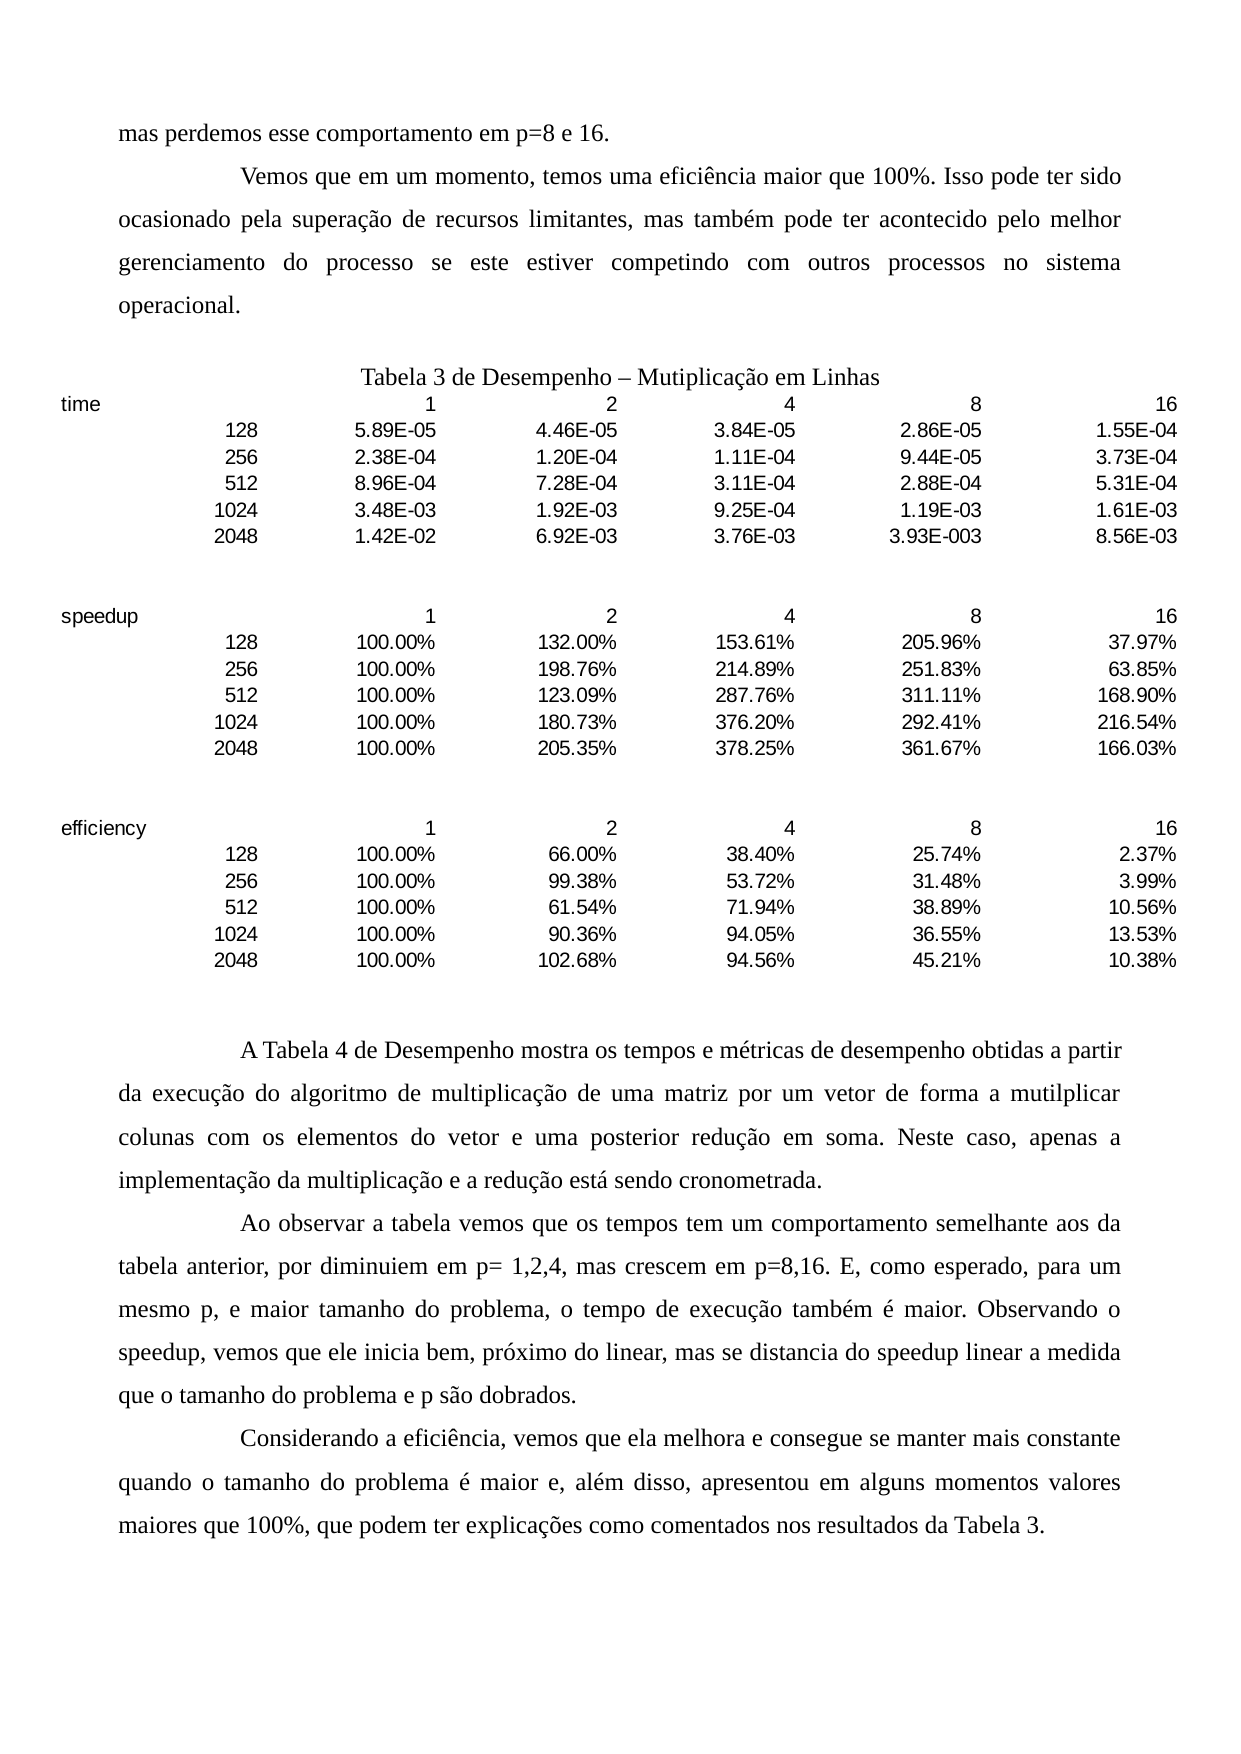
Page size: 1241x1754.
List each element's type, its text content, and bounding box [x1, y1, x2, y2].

text mas perdemos esse comportamento em p=8 e 16. [118, 118, 1122, 147]
text Ao observar a tabela vemos que os tempos tem um comportamento semelhante aos da tabela anterior, por diminuiem em p= 1,2,4, mas crescem em p=8,16. E, como esperado, para um mesmo p, e maior tamanho do problema, o tempo de execução também é maior. Observando o speedup, vemos que ele inicia bem, próximo do linear, mas se distancia do speedup linear a medida que o tamanho do problema e p são dobrados. [118, 1208, 1122, 1409]
text Considerando a eficiência, vemos que ela melhora e consegue se manter mais constante quando o tamanho do problema é maior e, além disso, apresentou em alguns momentos valores maiores que 100%, que podem ter explicações como comentados nos resultados da Tabela 3. [118, 1423, 1122, 1538]
text Tabela 3 de Desempenho – Mutiplicação em Linhas [118, 362, 1122, 391]
text Vemos que em um momento, temos uma eficiência maior que 100%. Isso pode ter sido ocasionado pela superação de recursos limitantes, mas também pode ter acontecido pelo melhor gerenciamento do processo se este estiver competindo com outros processos no sistema operacional. [118, 161, 1122, 319]
text A Tabela 4 de Desempenho mostra os tempos e métricas de desempenho obtidas a partir da execução do algoritmo de multiplicação de uma matriz por um vetor de forma a mutilplicar colunas com os elementos do vetor e uma posterior redução em soma. Neste caso, apenas a implementação da multiplicação e a redução está sendo cronometrada. [118, 1035, 1122, 1193]
